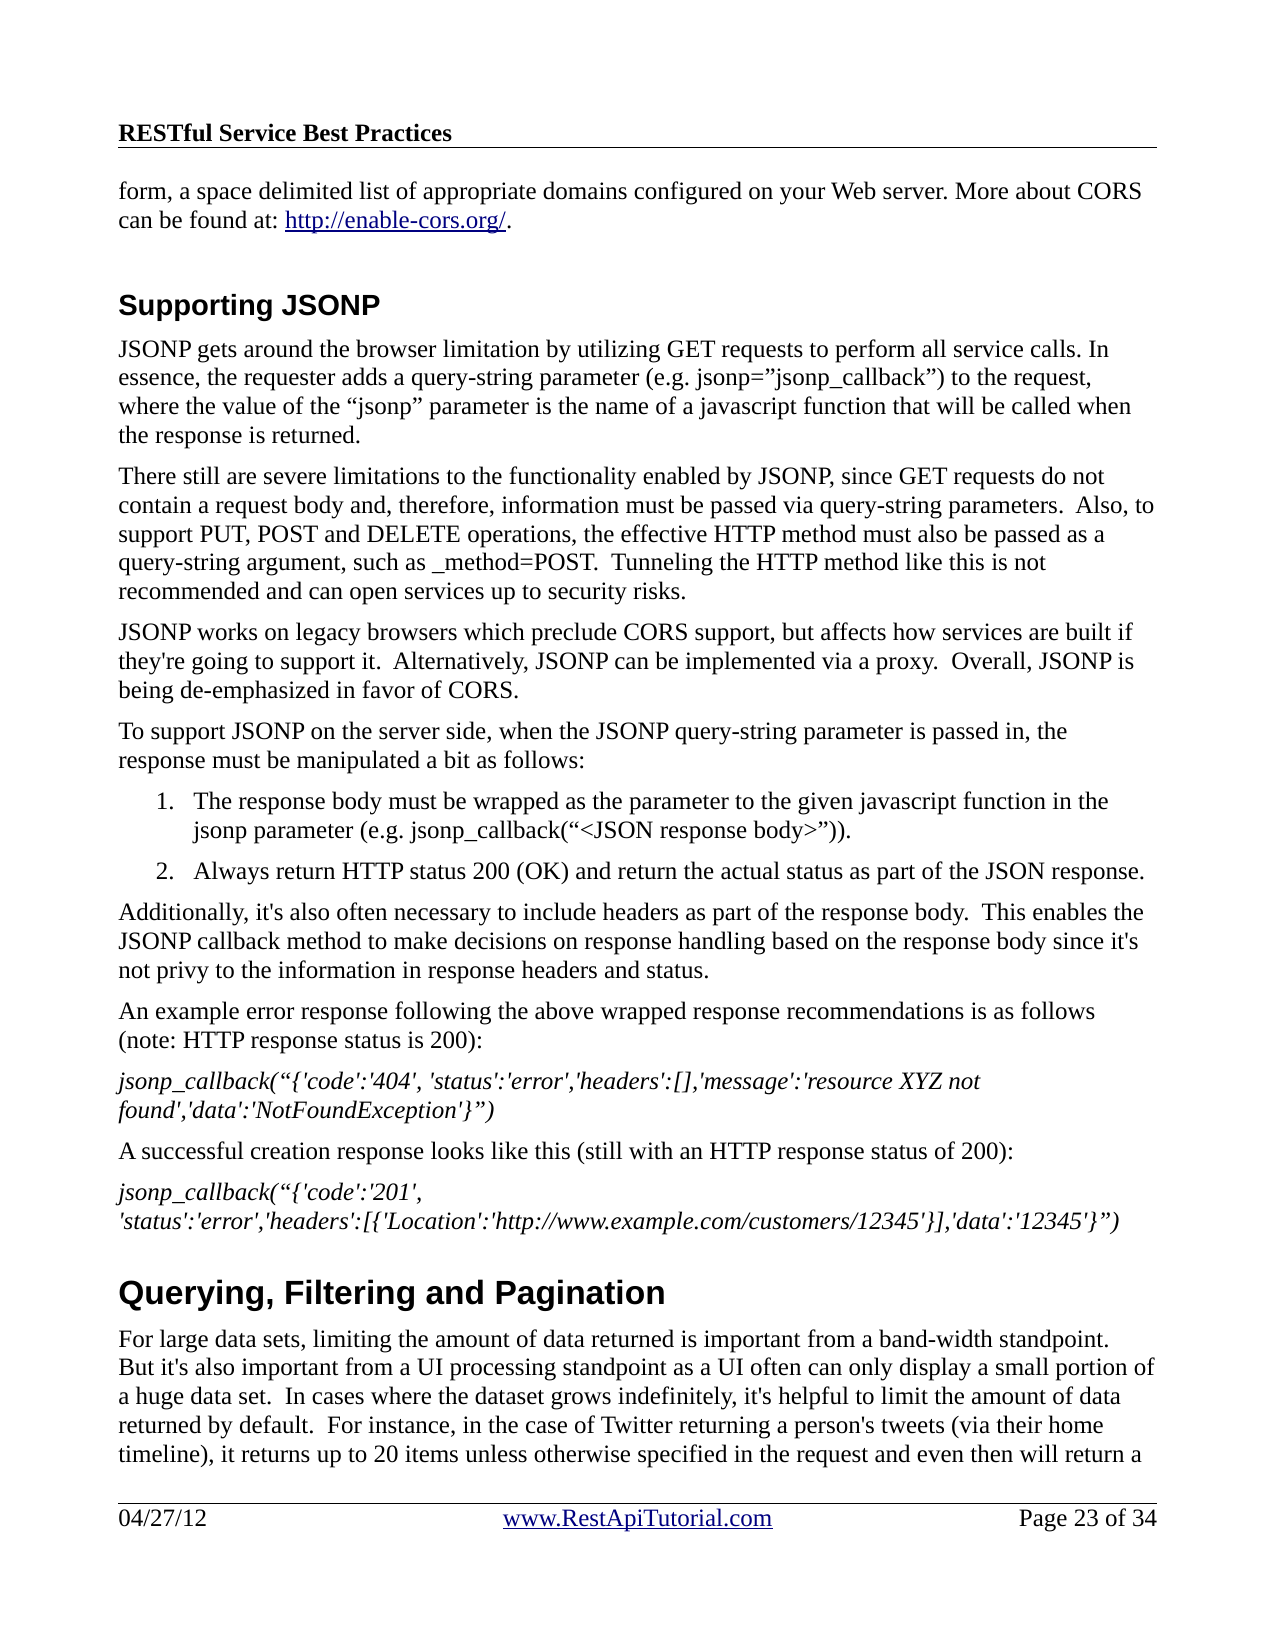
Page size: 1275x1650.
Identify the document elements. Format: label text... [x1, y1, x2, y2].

text A successful creation response looks like this (still with an HTTP response status of 200): [118, 1136, 1157, 1165]
subtitle Querying, Filtering and Pagination [118, 1272, 1157, 1311]
subtitle Supporting JSONP [118, 288, 1157, 321]
list Always return HTTP status 200 (OK) and return the actual status as part of the JSON response. [156, 856, 1157, 885]
text jsonp_callback(“{'code':'404', 'status':'error','headers':[],'message':'resource XYZ not found','data':'NotFoundException'}”) [118, 1066, 1157, 1124]
text An example error response following the above wrapped response recommendations is as follows (note: HTTP response status is 200): [118, 996, 1157, 1054]
list The response body must be wrapped as the parameter to the given javascript function in the jsonp parameter (e.g. jsonp_callback(“<JSON response body>”)). [156, 786, 1157, 844]
text JSONP gets around the browser limitation by utilizing GET requests to perform all service calls. In essence, the requester adds a query-string parameter (e.g. jsonp=”jsonp_callback”) to the request, where the value of the “jsonp” parameter is the name of a javascript function that will be called when the response is returned. [118, 334, 1157, 449]
text Additionally, it's also often necessary to include headers as part of the response body. This enables the JSONP callback method to make decisions on response handling based on the response body since it's not privy to the information in response headers and status. [118, 897, 1157, 984]
text To support JSONP on the server side, when the JSONP query-string parameter is passed in, the response must be manipulated a bit as follows: [118, 716, 1157, 774]
text JSONP works on legacy browsers which preclude CORS support, but affects how services are built if they're going to support it. Alternatively, JSONP can be implemented via a proxy. Overall, JSONP is being de-emphasized in favor of CORS. [118, 617, 1157, 704]
text For large data sets, limiting the amount of data returned is important from a band-width standpoint. But it's also important from a UI processing standpoint as a UI often can only display a small portion of a huge data set. In cases where the dataset grows indefinitely, it's helpful to limit the amount of data returned by default. For instance, in the case of Twitter returning a person's tweets (via their home timeline), it returns up to 20 items unless otherwise specified in the request and even then will return a [118, 1324, 1157, 1467]
text form, a space delimited list of appropriate domains configured on your Web server. More about CORS can be found at: http://enable-cors.org/. [118, 176, 1157, 234]
text jsonp_callback(“{'code':'201', 'status':'error','headers':[{'Location':'http://www.example.com/customers/12345'}],'data':'12345'}”) [118, 1177, 1157, 1235]
text There still are severe limitations to the functionality enabled by JSONP, since GET requests do not contain a request body and, therefore, information must be passed via query-string parameters. Also, to support PUT, POST and DELETE operations, the effective HTTP method must also be passed as a query-string argument, such as _method=POST. Tunneling the HTTP method like this is not recommended and can open services up to security risks. [118, 461, 1157, 605]
